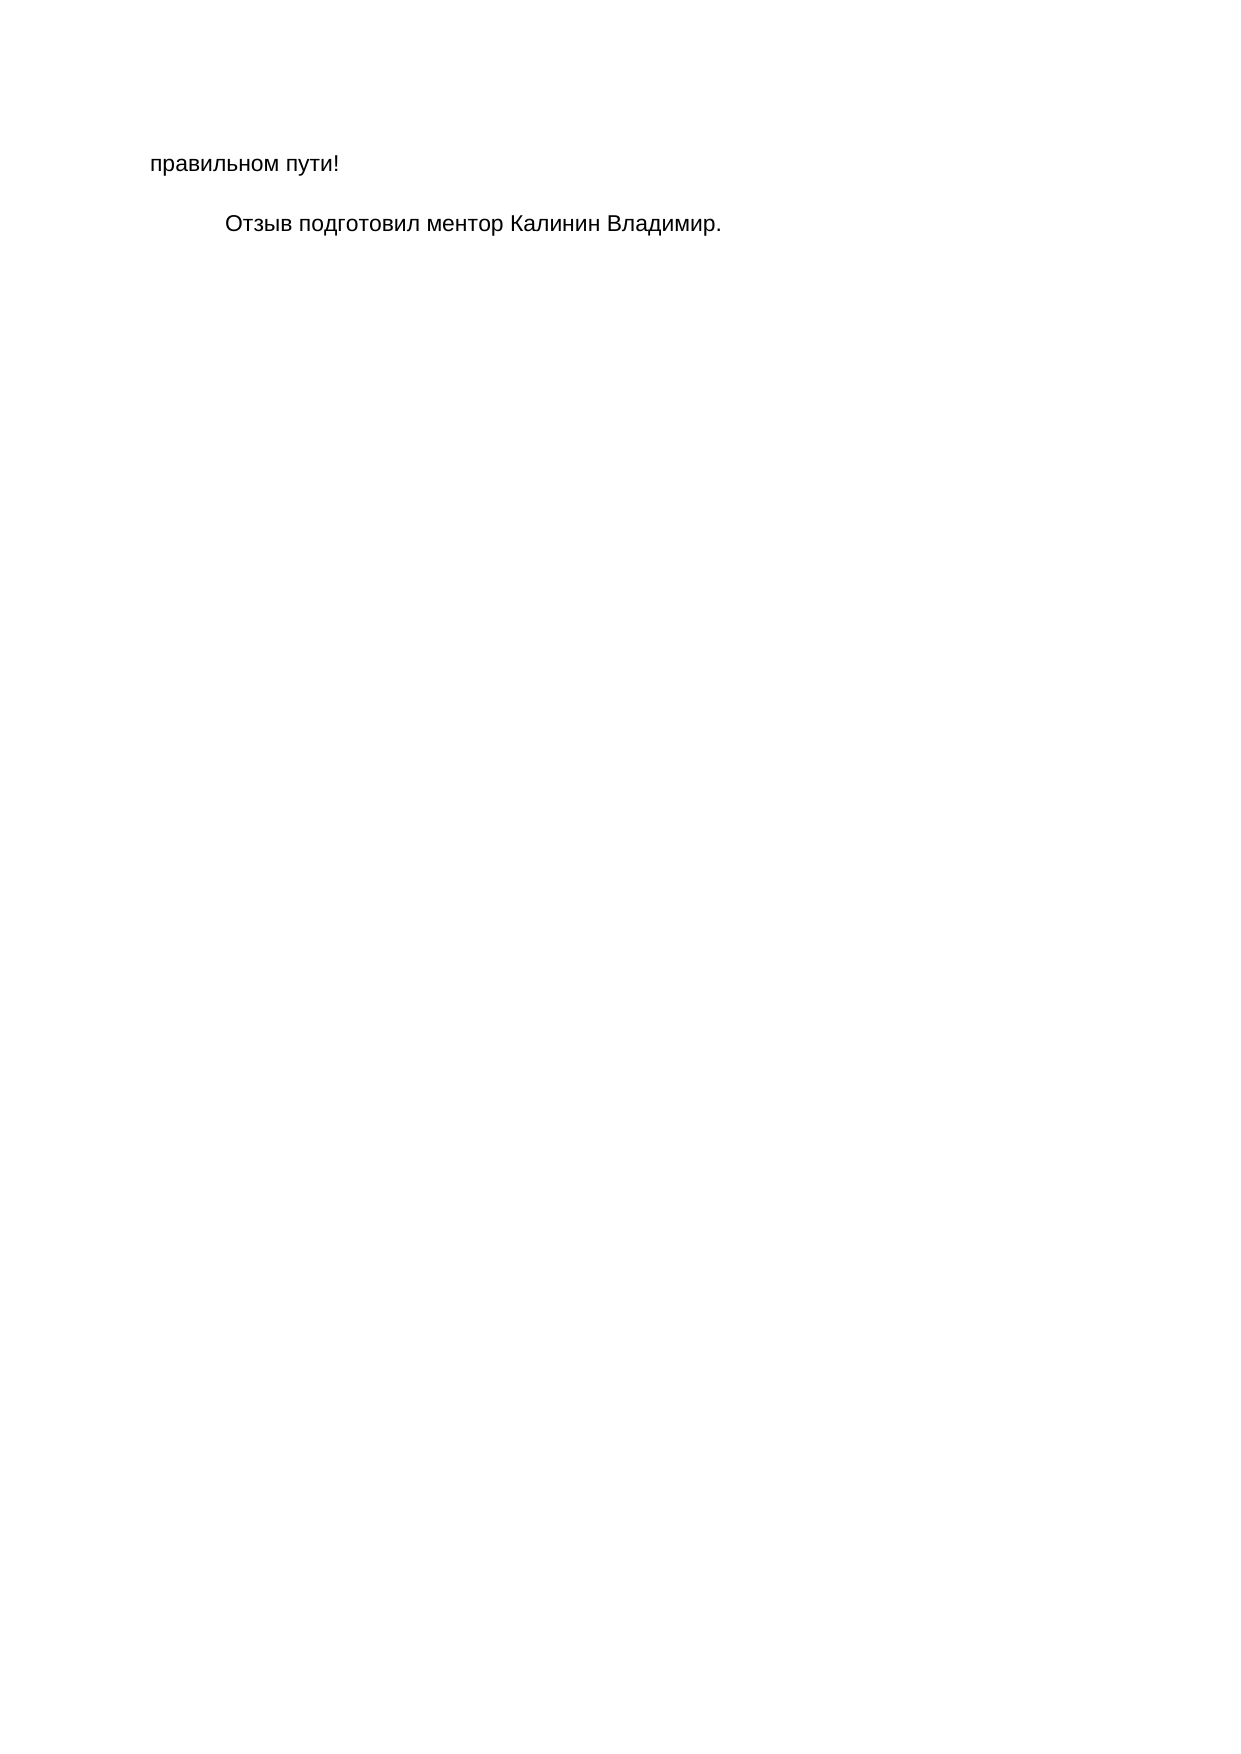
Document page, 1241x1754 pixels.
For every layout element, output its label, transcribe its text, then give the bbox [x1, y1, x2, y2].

text правильном пути! [150, 150, 1090, 176]
text Отзыв подготовил ментор Калинин Владимир. [150, 210, 1090, 237]
